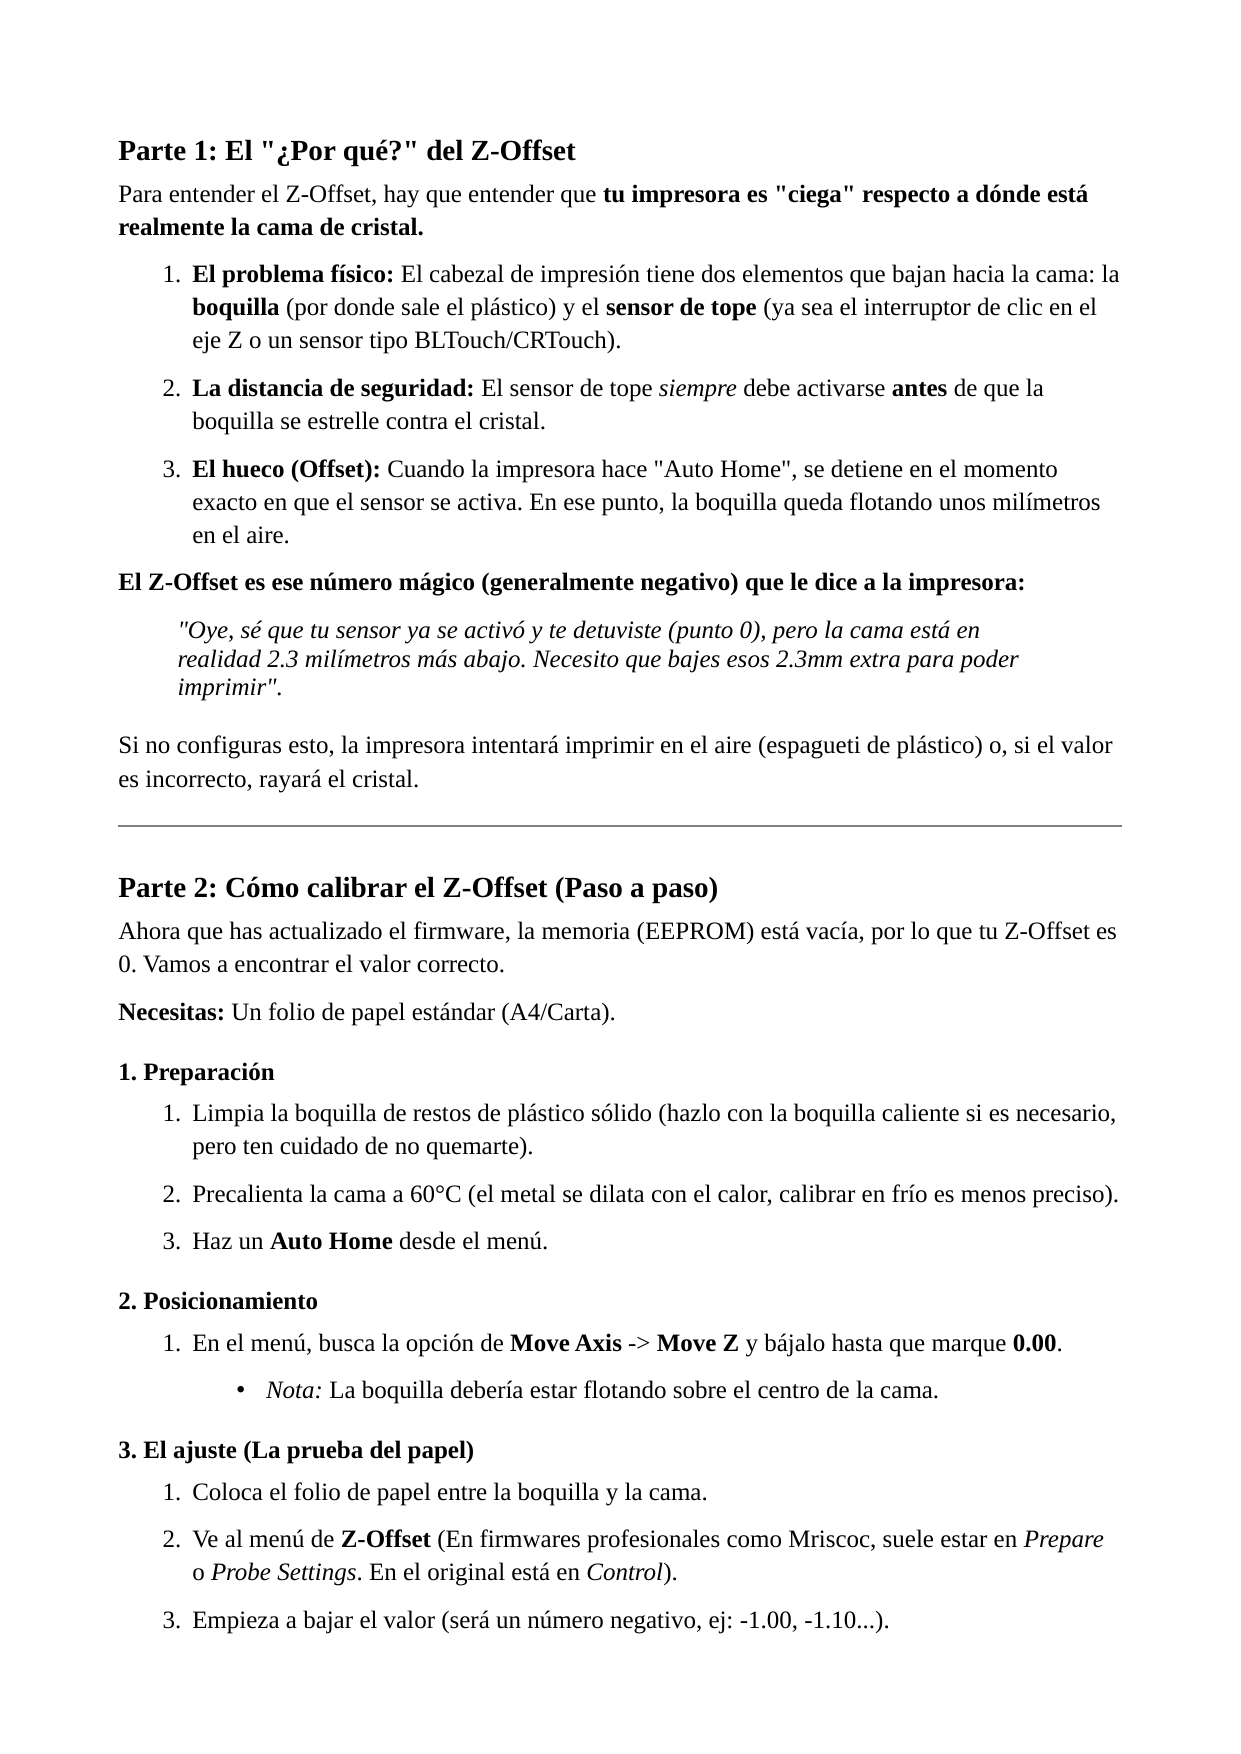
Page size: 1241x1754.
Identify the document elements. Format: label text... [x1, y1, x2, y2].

text Para entender el Z-Offset, hay que entender que tu impresora es "ciega" respecto a dónde está realmente la cama de cristal. [118, 179, 1122, 241]
list Haz un Auto Home desde el menú. [162, 1226, 1122, 1255]
subtitle Parte 1: El "¿Por qué?" del Z-Offset [118, 133, 1122, 166]
subtitle 2. Posicionamiento [118, 1286, 1122, 1315]
subtitle 3. El ajuste (La prueba del papel) [118, 1435, 1122, 1464]
list Nota: La boquilla debería estar flotando sobre el centro de la cama. [236, 1375, 1122, 1404]
list Precalienta la cama a 60°C (el metal se dilata con el calor, calibrar en frío es menos preciso). [162, 1179, 1122, 1207]
list Limpia la boquilla de restos de plástico sólido (hazlo con la boquilla caliente si es necesario, pero ten cuidado de no quemarte). [162, 1098, 1122, 1160]
list El problema físico: El cabezal de impresión tiene dos elementos que bajan hacia la cama: la boquilla (por donde sale el plástico) y el sensor de tope (ya sea el interruptor de clic en el eje Z o un sensor tipo BLTouch/CRTouch). [162, 259, 1122, 354]
text "Oye, sé que tu sensor ya se activó y te detuviste (punto 0), pero la cama está en realidad 2.3 milímetros más abajo. Necesito que bajes esos 2.3mm extra para poder imprimir". [177, 615, 1063, 701]
text Ahora que has actualizado el firmware, la memoria (EEPROM) está vacía, por lo que tu Z-Offset es 0. Vamos a encontrar el valor correcto. [118, 916, 1122, 978]
subtitle 1. Preparación [118, 1057, 1122, 1086]
list Empieza a bajar el valor (será un número negativo, ej: -1.00, -1.10...). [162, 1605, 1122, 1634]
list Coloca el folio de papel entre la boquilla y la cama. [162, 1477, 1122, 1505]
list En el menú, busca la opción de Move Axis -> Move Z y bájalo hasta que marque 0.00. [162, 1328, 1122, 1356]
text El Z-Offset es ese número mágico (generalmente negativo) que le dice a la impresora: [118, 567, 1122, 596]
list Ve al menú de Z-Offset (En firmwares profesionales como Mriscoc, suele estar en Prepare o Probe Settings. En el original está en Control). [162, 1524, 1122, 1586]
text Necesitas: Un folio de papel estándar (A4/Carta). [118, 997, 1122, 1026]
subtitle Parte 2: Cómo calibrar el Z-Offset (Paso a paso) [118, 870, 1122, 904]
text Si no configuras esto, la impresora intentará imprimir en el aire (espagueti de plástico) o, si el valor es incorrecto, rayará el cristal. [118, 731, 1122, 792]
list El hueco (Offset): Cuando la impresora hace "Auto Home", se detiene en el momento exacto en que el sensor se activa. En ese punto, la boquilla queda flotando unos milímetros en el aire. [162, 454, 1122, 548]
list La distancia de seguridad: El sensor de tope siempre debe activarse antes de que la boquilla se estrelle contra el cristal. [162, 373, 1122, 435]
